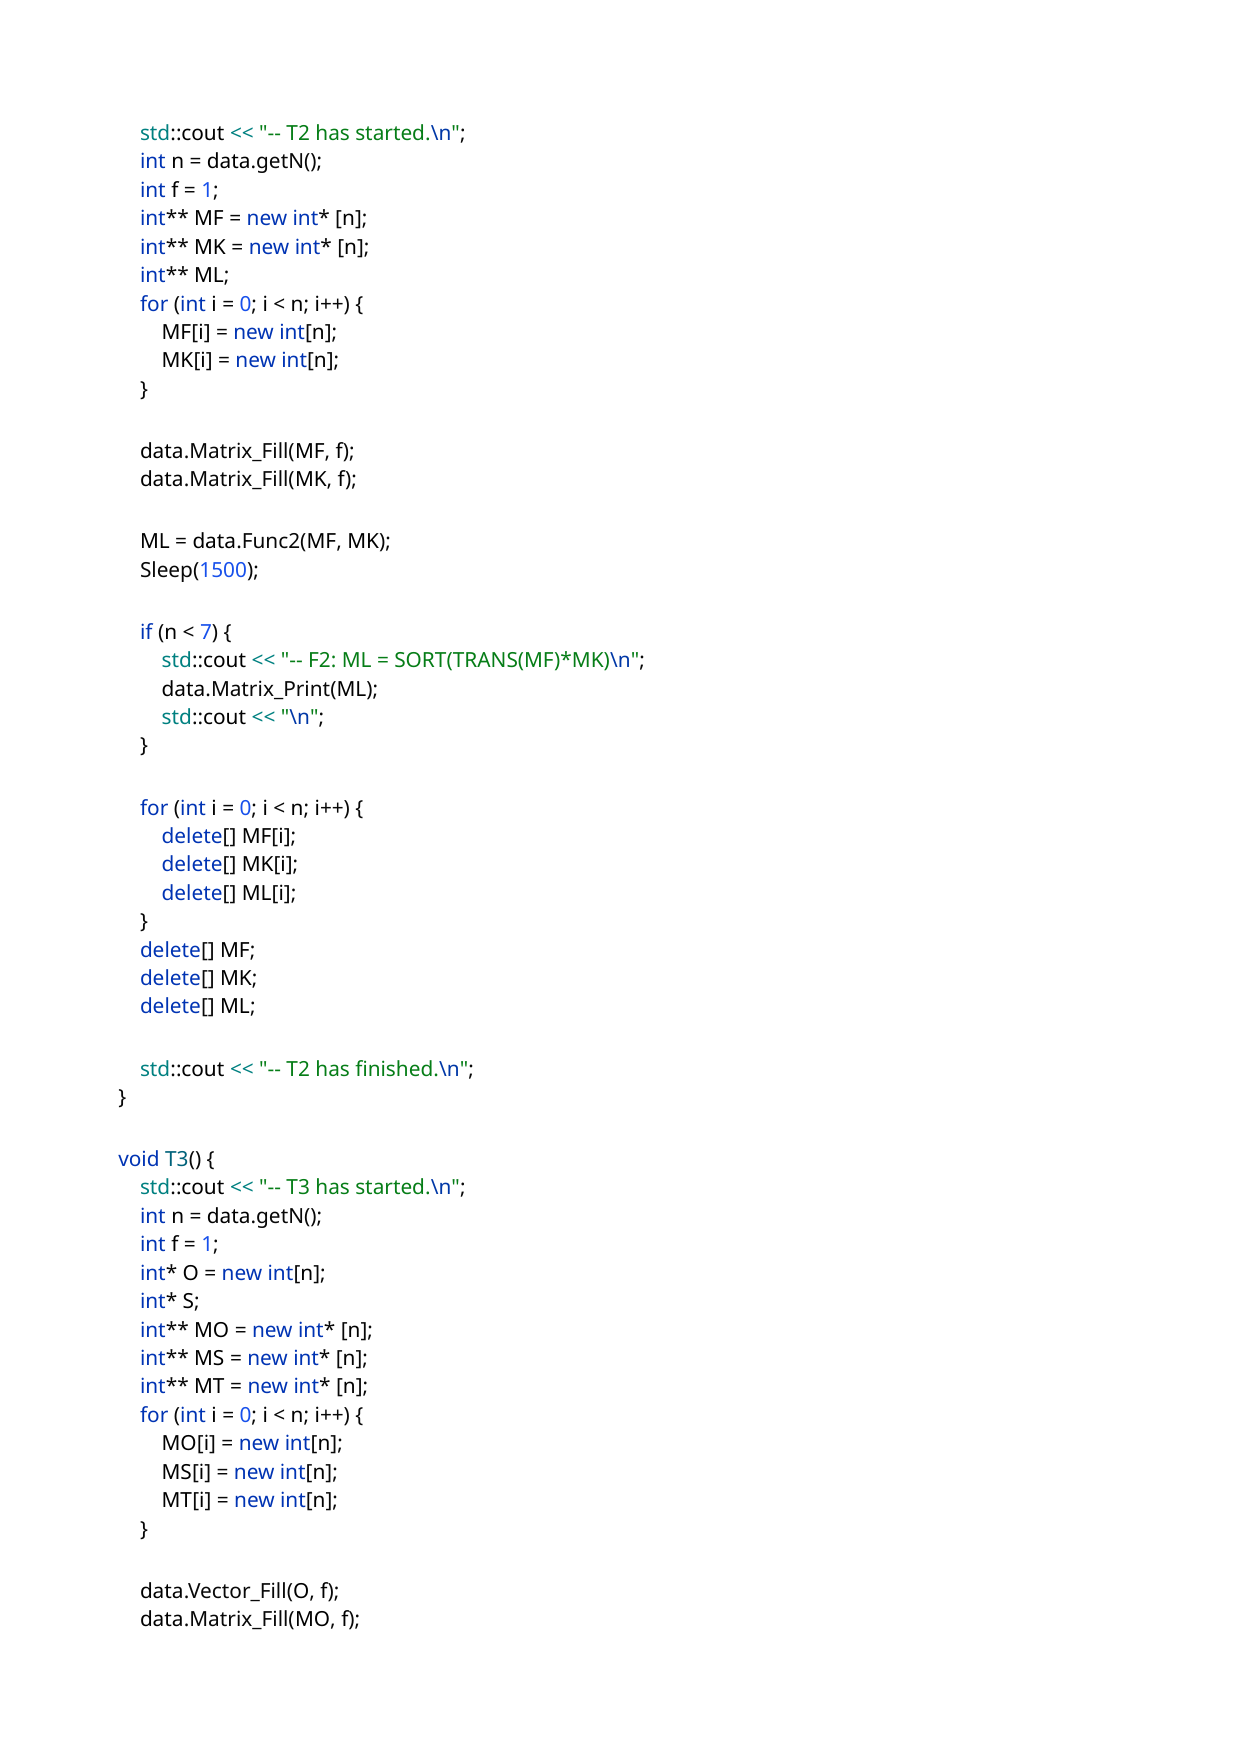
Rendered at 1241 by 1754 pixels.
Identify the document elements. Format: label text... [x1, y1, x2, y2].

text std::cout << "-- T2 has started.\n"; int n = data.getN(); int f = 1; int** MF = new int* [n]; int** MK = new int* [n]; int** ML; for (int i = 0; i < n; i++) { MF[i] = new int[n]; MK[i] = new int[n]; } data.Matrix_Fill(MF, f); data.Matrix_Fill(MK, f); ML = data.Func2(MF, MK); Sleep(1500); if (n < 7) { std::cout << "-- F2: ML = SORT(TRANS(MF)*MK)\n"; data.Matrix_Print(ML); std::cout << "\n"; } for (int i = 0; i < n; i++) { delete[] MF[i]; delete[] MK[i]; delete[] ML[i]; } delete[] MF; delete[] MK; delete[] ML; std::cout << "-- T2 has finished.\n"; } void T3() { std::cout << "-- T3 has started.\n"; int n = data.getN(); int f = 1; int* O = new int[n]; int* S; int** MO = new int* [n]; int** MS = new int* [n]; int** MT = new int* [n]; for (int i = 0; i < n; i++) { MO[i] = new int[n]; MS[i] = new int[n]; MT[i] = new int[n]; } data.Vector_Fill(O, f); data.Matrix_Fill(MO, f); [118, 118, 1122, 1633]
